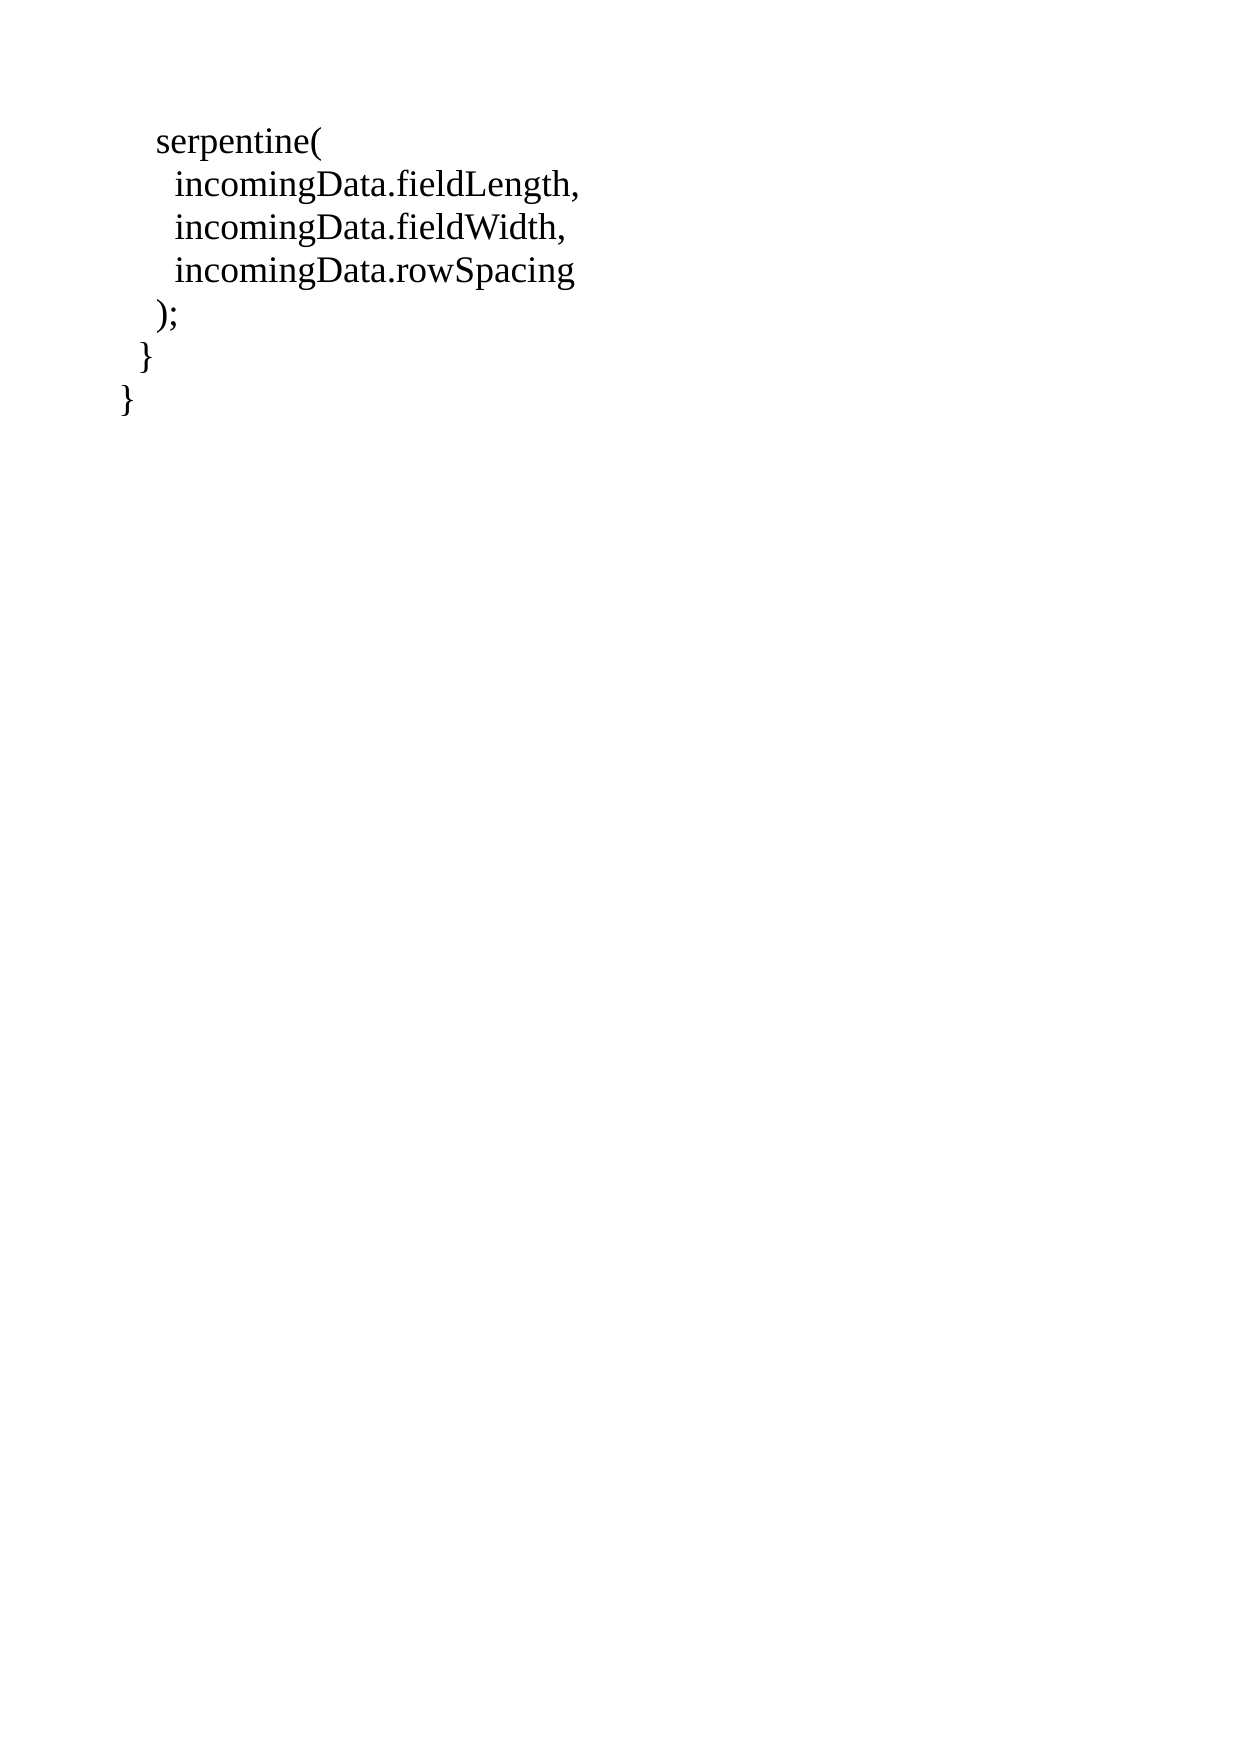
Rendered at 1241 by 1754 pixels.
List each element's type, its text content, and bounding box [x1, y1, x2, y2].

text incomingData.fieldWidth, [118, 204, 1122, 247]
text incomingData.fieldLength, [118, 161, 1122, 204]
text incomingData.rowSpacing [118, 247, 1122, 291]
text } [118, 377, 1122, 420]
text serpentine( [118, 118, 1122, 161]
text } [118, 334, 1122, 377]
text ); [118, 291, 1122, 334]
